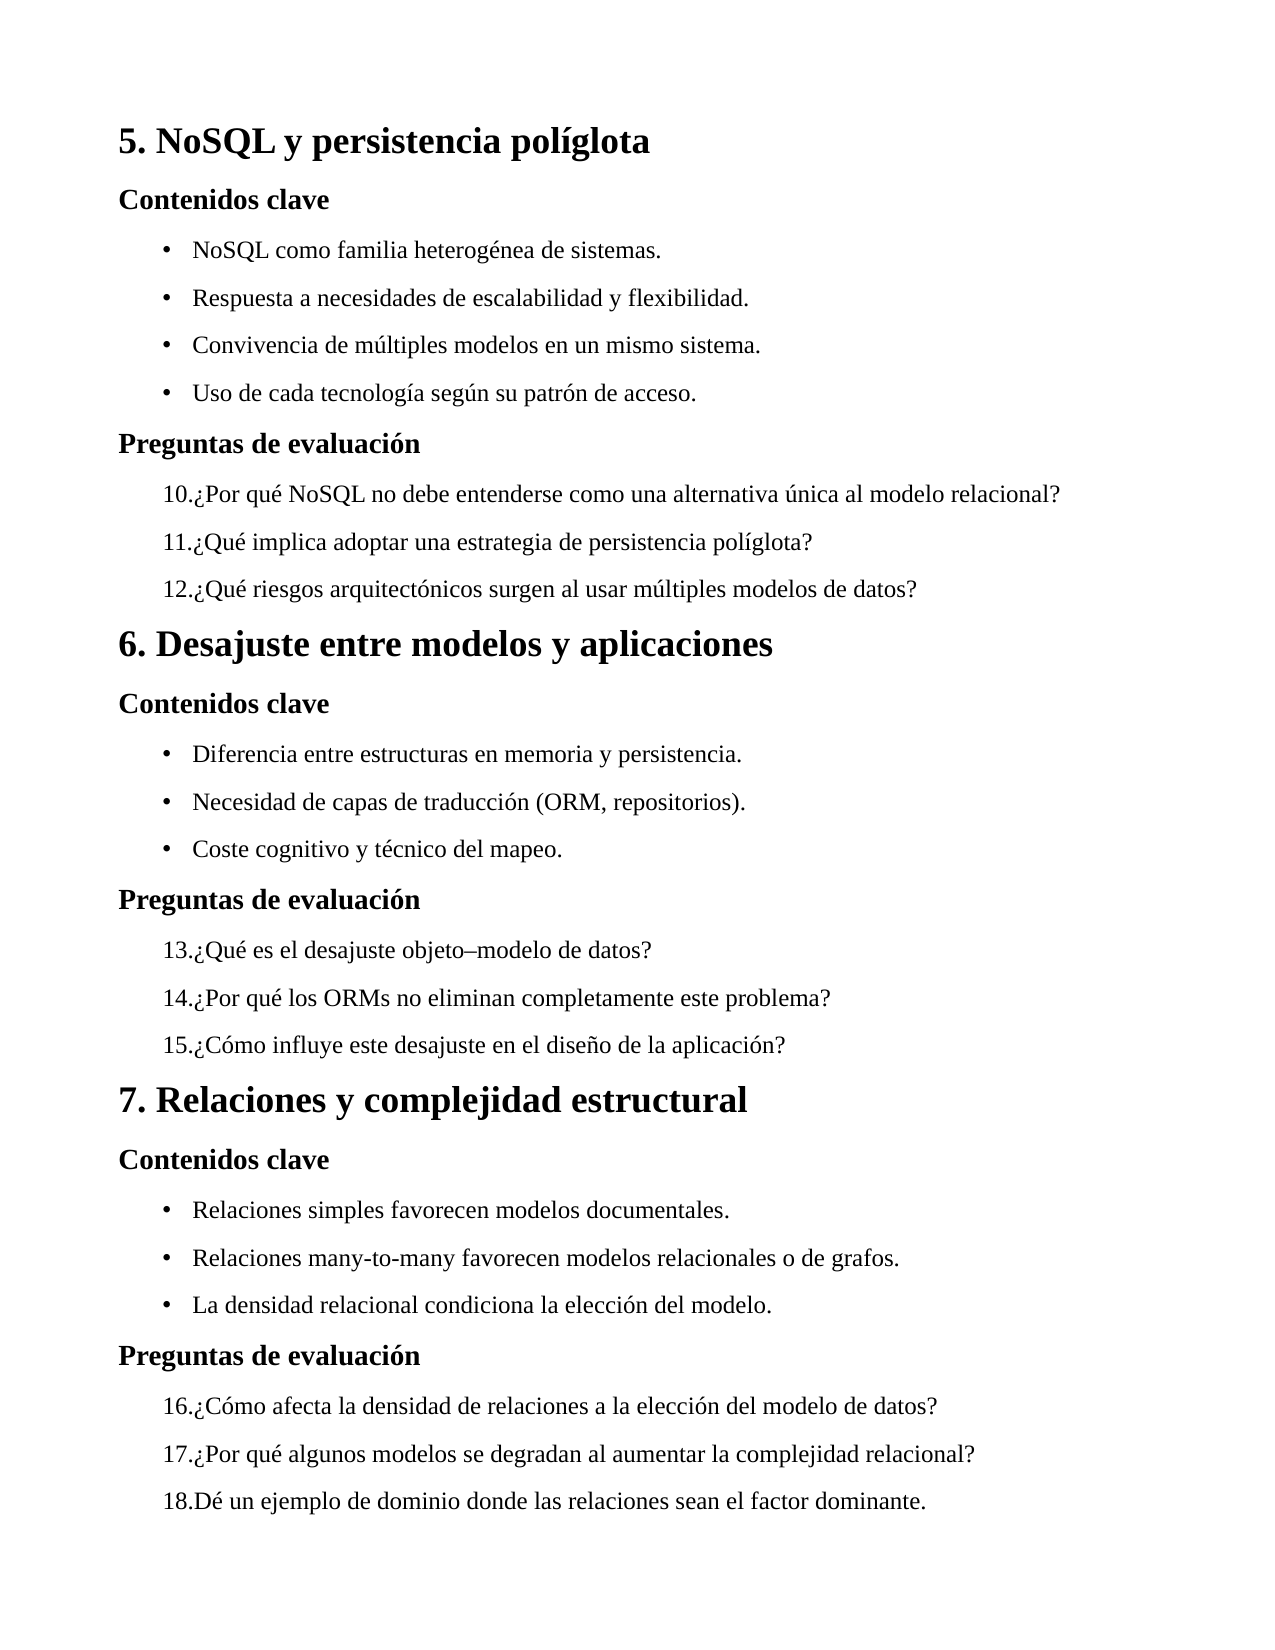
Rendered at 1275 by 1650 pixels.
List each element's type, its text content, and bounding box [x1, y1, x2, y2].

list Diferencia entre estructuras en memoria y persistencia. [162, 739, 1157, 768]
list ¿Por qué algunos modelos se degradan al aumentar la complejidad relacional? [162, 1439, 1157, 1467]
subtitle Preguntas de evaluación [118, 1338, 1157, 1371]
list Coste cognitivo y técnico del mapeo. [162, 834, 1157, 863]
list Convivencia de múltiples modelos en un mismo sistema. [162, 331, 1157, 359]
list ¿Qué implica adoptar una estrategia de persistencia políglota? [162, 527, 1157, 555]
subtitle 7. Relaciones y complejidad estructural [118, 1078, 1157, 1121]
list ¿Qué riesgos arquitectónicos surgen al usar múltiples modelos de datos? [162, 574, 1157, 603]
list La densidad relacional condiciona la elección del modelo. [162, 1290, 1157, 1319]
list ¿Cómo afecta la densidad de relaciones a la elección del modelo de datos? [162, 1391, 1157, 1420]
list NoSQL como familia heterogénea de sistemas. [162, 235, 1157, 264]
list Uso de cada tecnología según su patrón de acceso. [162, 378, 1157, 407]
subtitle Contenidos clave [118, 1142, 1157, 1176]
subtitle 6. Desajuste entre modelos y aplicaciones [118, 622, 1157, 665]
subtitle 5. NoSQL y persistencia políglota [118, 118, 1157, 161]
list ¿Cómo influye este desajuste en el diseño de la aplicación? [162, 1030, 1157, 1059]
list ¿Por qué NoSQL no debe entenderse como una alternativa única al modelo relacional? [162, 479, 1157, 508]
subtitle Preguntas de evaluación [118, 426, 1157, 459]
list ¿Por qué los ORMs no eliminan completamente este problema? [162, 983, 1157, 1011]
list ¿Qué es el desajuste objeto–modelo de datos? [162, 935, 1157, 964]
list Respuesta a necesidades de escalabilidad y flexibilidad. [162, 283, 1157, 312]
list Relaciones simples favorecen modelos documentales. [162, 1195, 1157, 1224]
subtitle Contenidos clave [118, 686, 1157, 719]
subtitle Preguntas de evaluación [118, 882, 1157, 915]
list Necesidad de capas de traducción (ORM, repositorios). [162, 787, 1157, 815]
subtitle Contenidos clave [118, 182, 1157, 216]
list Dé un ejemplo de dominio donde las relaciones sean el factor dominante. [162, 1486, 1157, 1515]
list Relaciones many-to-many favorecen modelos relacionales o de grafos. [162, 1243, 1157, 1271]
